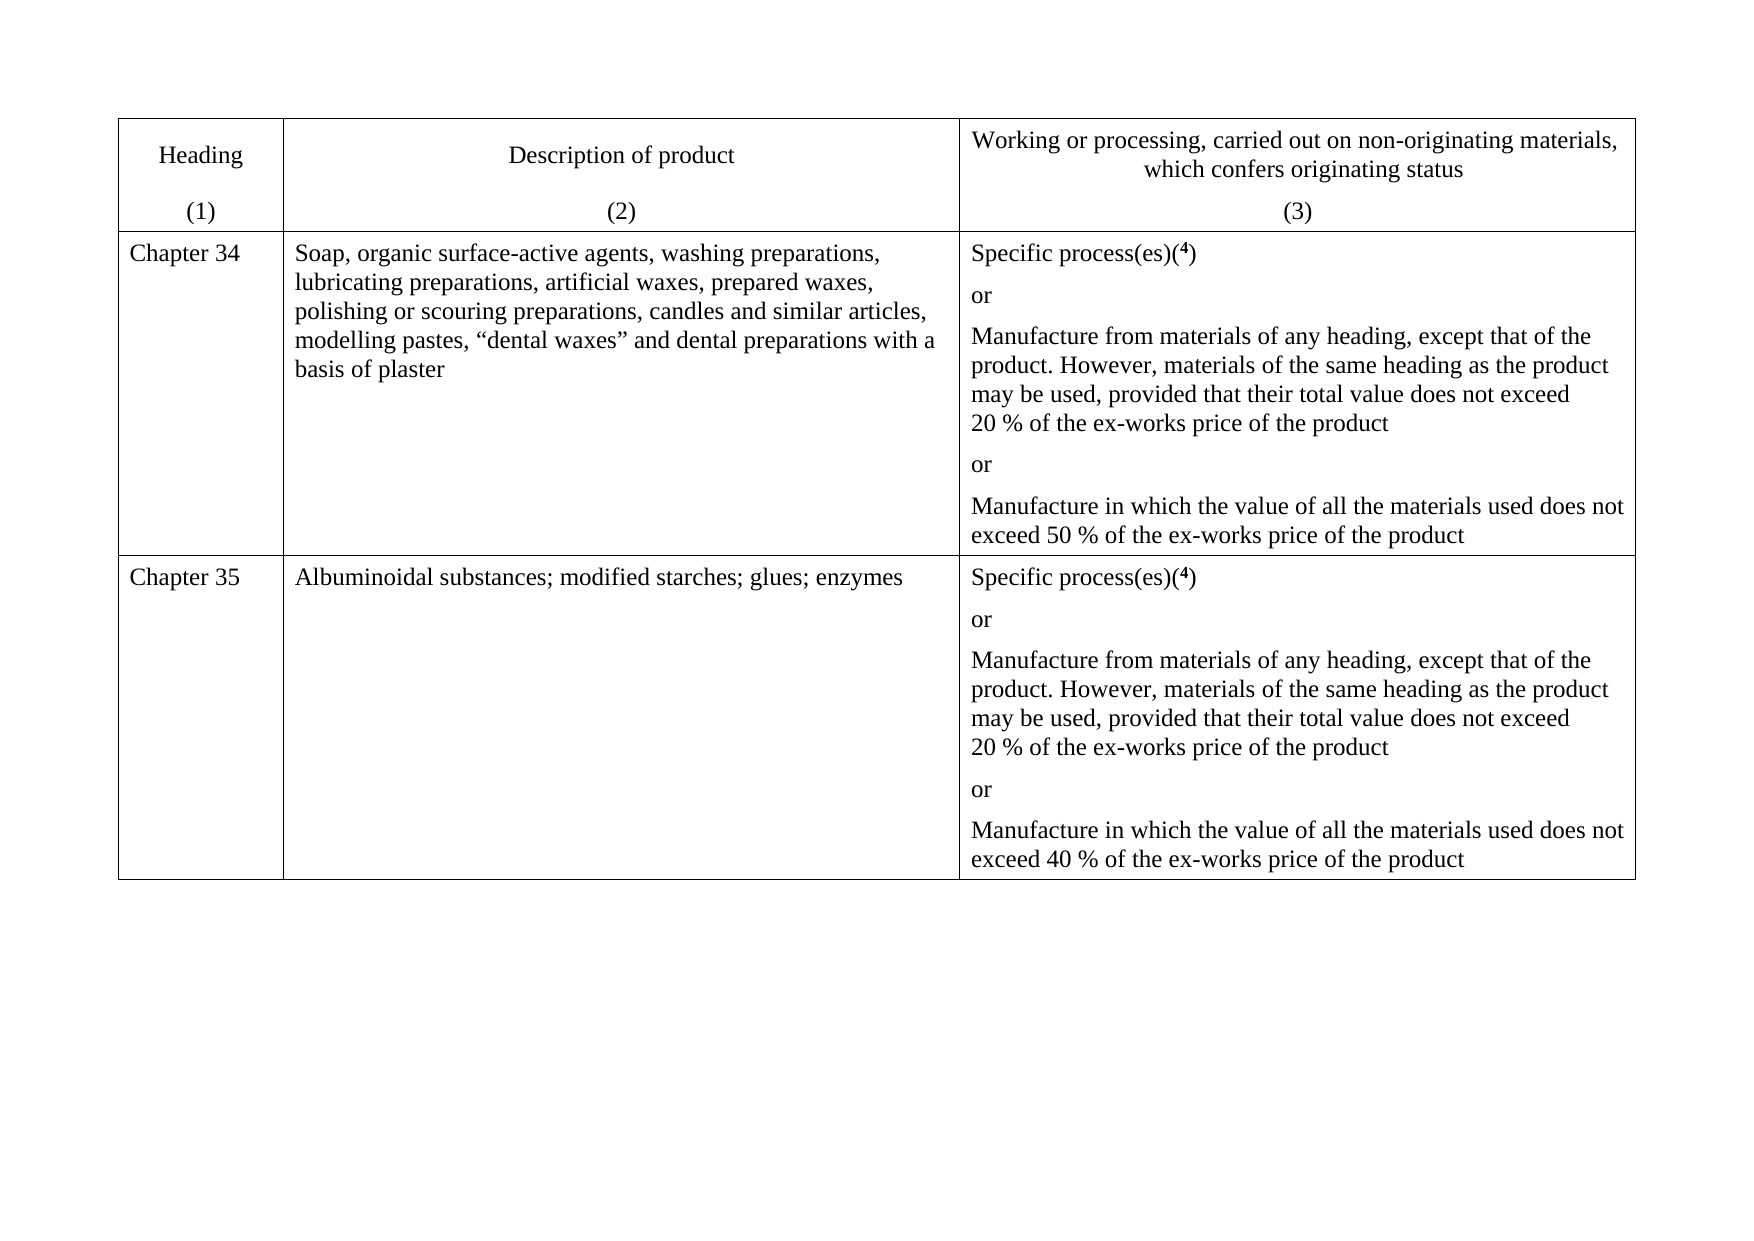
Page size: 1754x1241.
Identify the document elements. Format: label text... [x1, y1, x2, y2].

table_cell Chapter 35 [119, 556, 283, 879]
table_cell (2) [284, 190, 959, 231]
table_cell Chapter 34 [119, 232, 283, 555]
table_header Heading [119, 119, 283, 189]
table_header Description of product [284, 119, 959, 189]
table_cell (3) [960, 190, 1635, 231]
table_cell Soap, organic surface-active agents, washing preparations, lubricating preparations, artificial waxes, prepared waxes, polishing or scouring preparations, candles and similar articles, modelling pastes, “dental waxes” and dental preparations with a basis of plaster [284, 232, 959, 555]
table_header Working or processing, carried out on non‑originating materials, which confers originating status [960, 119, 1635, 189]
table_cell Specific process(es)(4) or Manufacture from materials of any heading, except that of the product. However, materials of the same heading as the product may be used, provided that their total value does not exceed 20 % of the ex-works price of the product or Manufacture in which the value of all the materials used does not exceed 40 % of the ex-works price of the product [960, 556, 1635, 879]
table_cell Albuminoidal substances; modified starches; glues; enzymes [284, 556, 959, 879]
table_cell Specific process(es)(4) or Manufacture from materials of any heading, except that of the product. However, materials of the same heading as the product may be used, provided that their total value does not exceed 20 % of the ex-works price of the product or Manufacture in which the value of all the materials used does not exceed 50 % of the ex-works price of the product [960, 232, 1635, 555]
table_cell (1) [119, 190, 283, 231]
